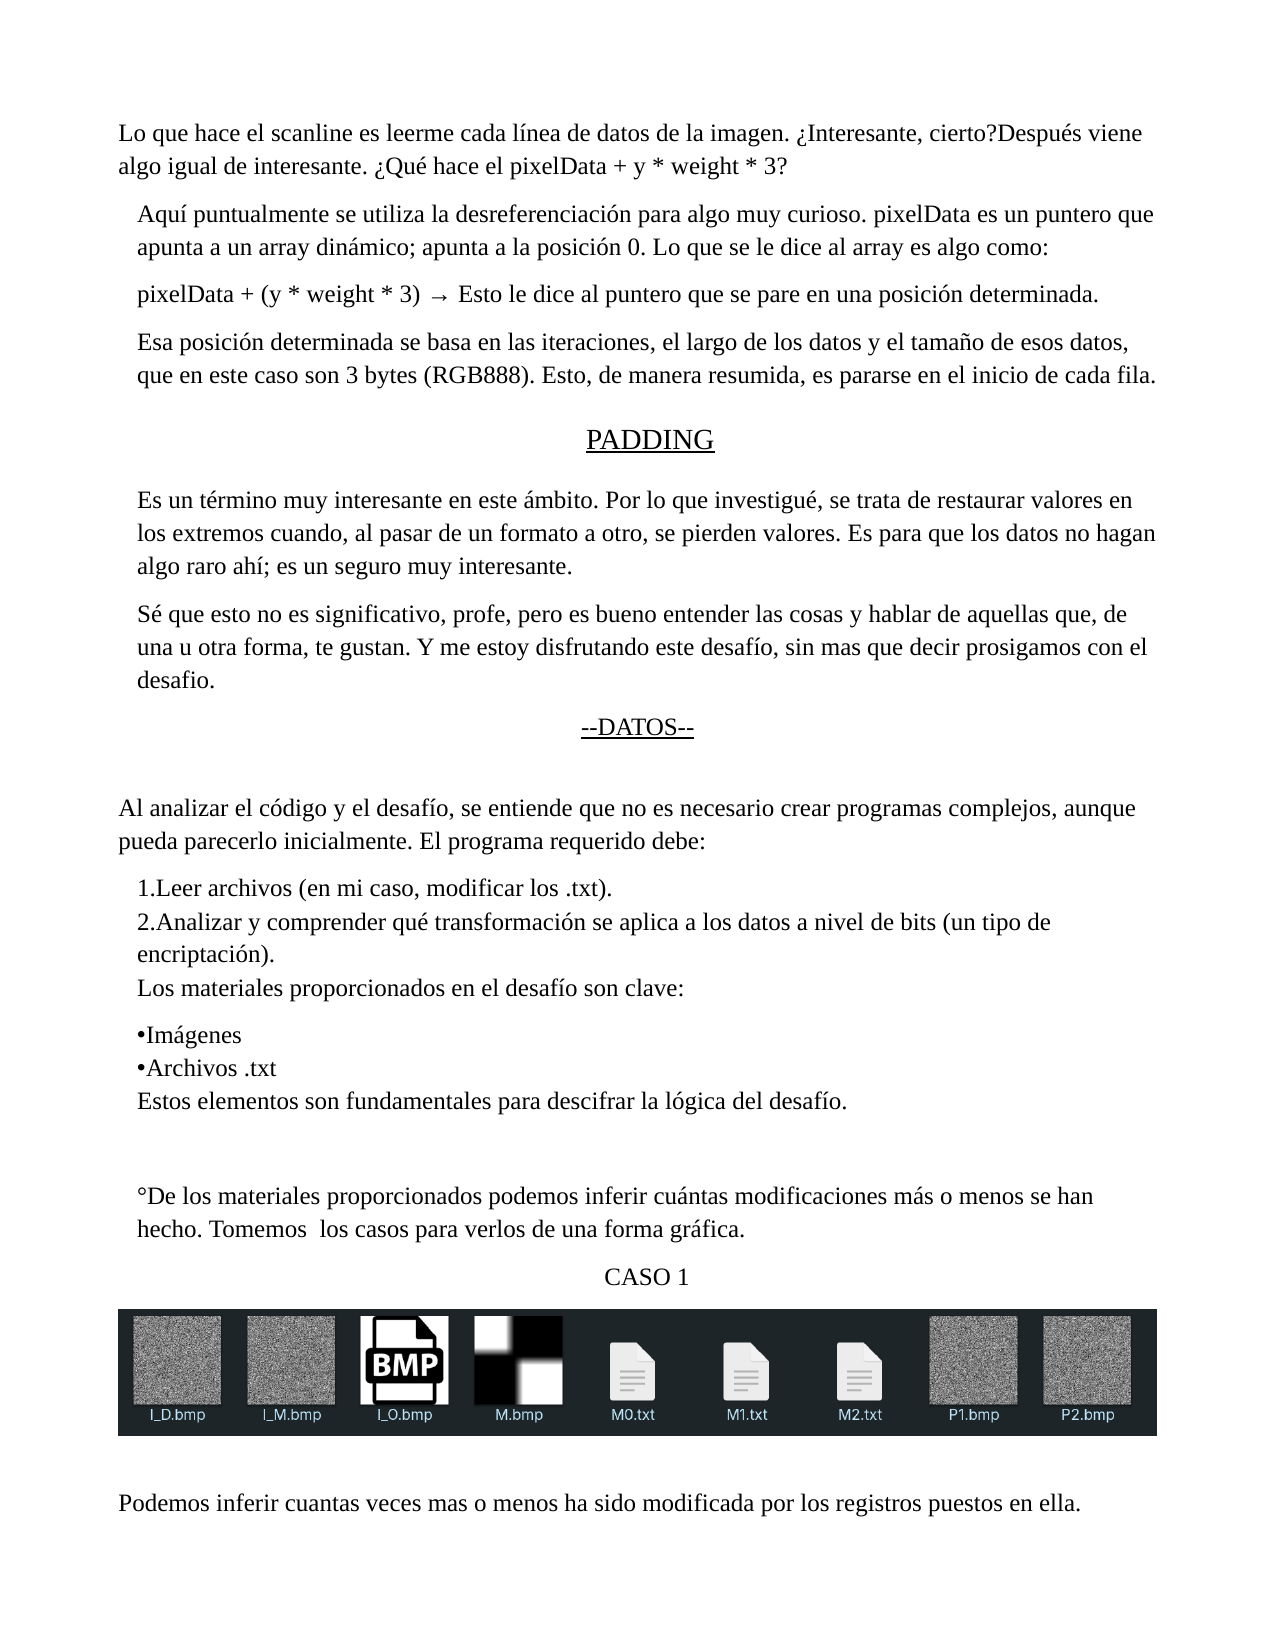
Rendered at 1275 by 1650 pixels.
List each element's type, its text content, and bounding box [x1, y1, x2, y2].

text Sé que esto no es significativo, profe, pero es bueno entender las cosas y hablar de aquellas que, de una u otra forma, te gustan. Y me estoy disfrutando este desafío, sin mas que decir prosigamos con el desafio. [137, 599, 1157, 693]
text CASO 1 [137, 1262, 1157, 1291]
list Analizar y comprender qué transformación se aplica a los datos a nivel de bits (un tipo de encriptación). [118, 907, 1157, 968]
text Aquí puntualmente se utiliza la desreferenciación para algo muy curioso. pixelData es un puntero que apunta a un array dinámico; apunta a la posición 0. Lo que se le dice al array es algo como: [137, 199, 1157, 261]
picture [118, 1309, 1157, 1436]
text Lo que hace el scanline es leerme cada línea de datos de la imagen. ¿Interesante, cierto?Después viene algo igual de interesante. ¿Qué hace el pixelData + y * weight * 3? [118, 118, 1157, 180]
text Podemos inferir cuantas veces mas o menos ha sido modificada por los registros puestos en ella. [118, 1488, 1157, 1516]
text pixelData + (y * weight * 3) → Esto le dice al puntero que se pare en una posición determinada. [137, 279, 1157, 308]
text Es un término muy interesante en este ámbito. Por lo que investigué, se trata de restaurar valores en los extremos cuando, al pasar de un formato a otro, se pierden valores. Es para que los datos no hagan algo raro ahí; es un seguro muy interesante. [137, 485, 1157, 580]
list Imágenes [118, 1020, 1157, 1049]
list Leer archivos (en mi caso, modificar los .txt). [118, 873, 1157, 902]
text Al analizar el código y el desafío, se entiende que no es necesario crear programas complejos, aunque pueda parecerlo inicialmente. El programa requerido debe: [118, 793, 1157, 855]
text Los materiales proporcionados en el desafío son clave: [137, 973, 1157, 1001]
text Esa posición determinada se basa en las iteraciones, el largo de los datos y el tamaño de esos datos, que en este caso son 3 bytes (RGB888). Esto, de manera resumida, es pararse en el inicio de cada fila. [137, 327, 1157, 389]
list Archivos .txt [118, 1053, 1157, 1082]
subtitle PADDING [143, 422, 1157, 456]
text °De los materiales proporcionados podemos inferir cuántas modificaciones más o menos se han hecho. Tomemos los casos para verlos de una forma gráfica. [137, 1181, 1157, 1243]
text Estos elementos son fundamentales para descifrar la lógica del desafío. [137, 1086, 1157, 1115]
text --DATOS-- [118, 712, 1157, 774]
